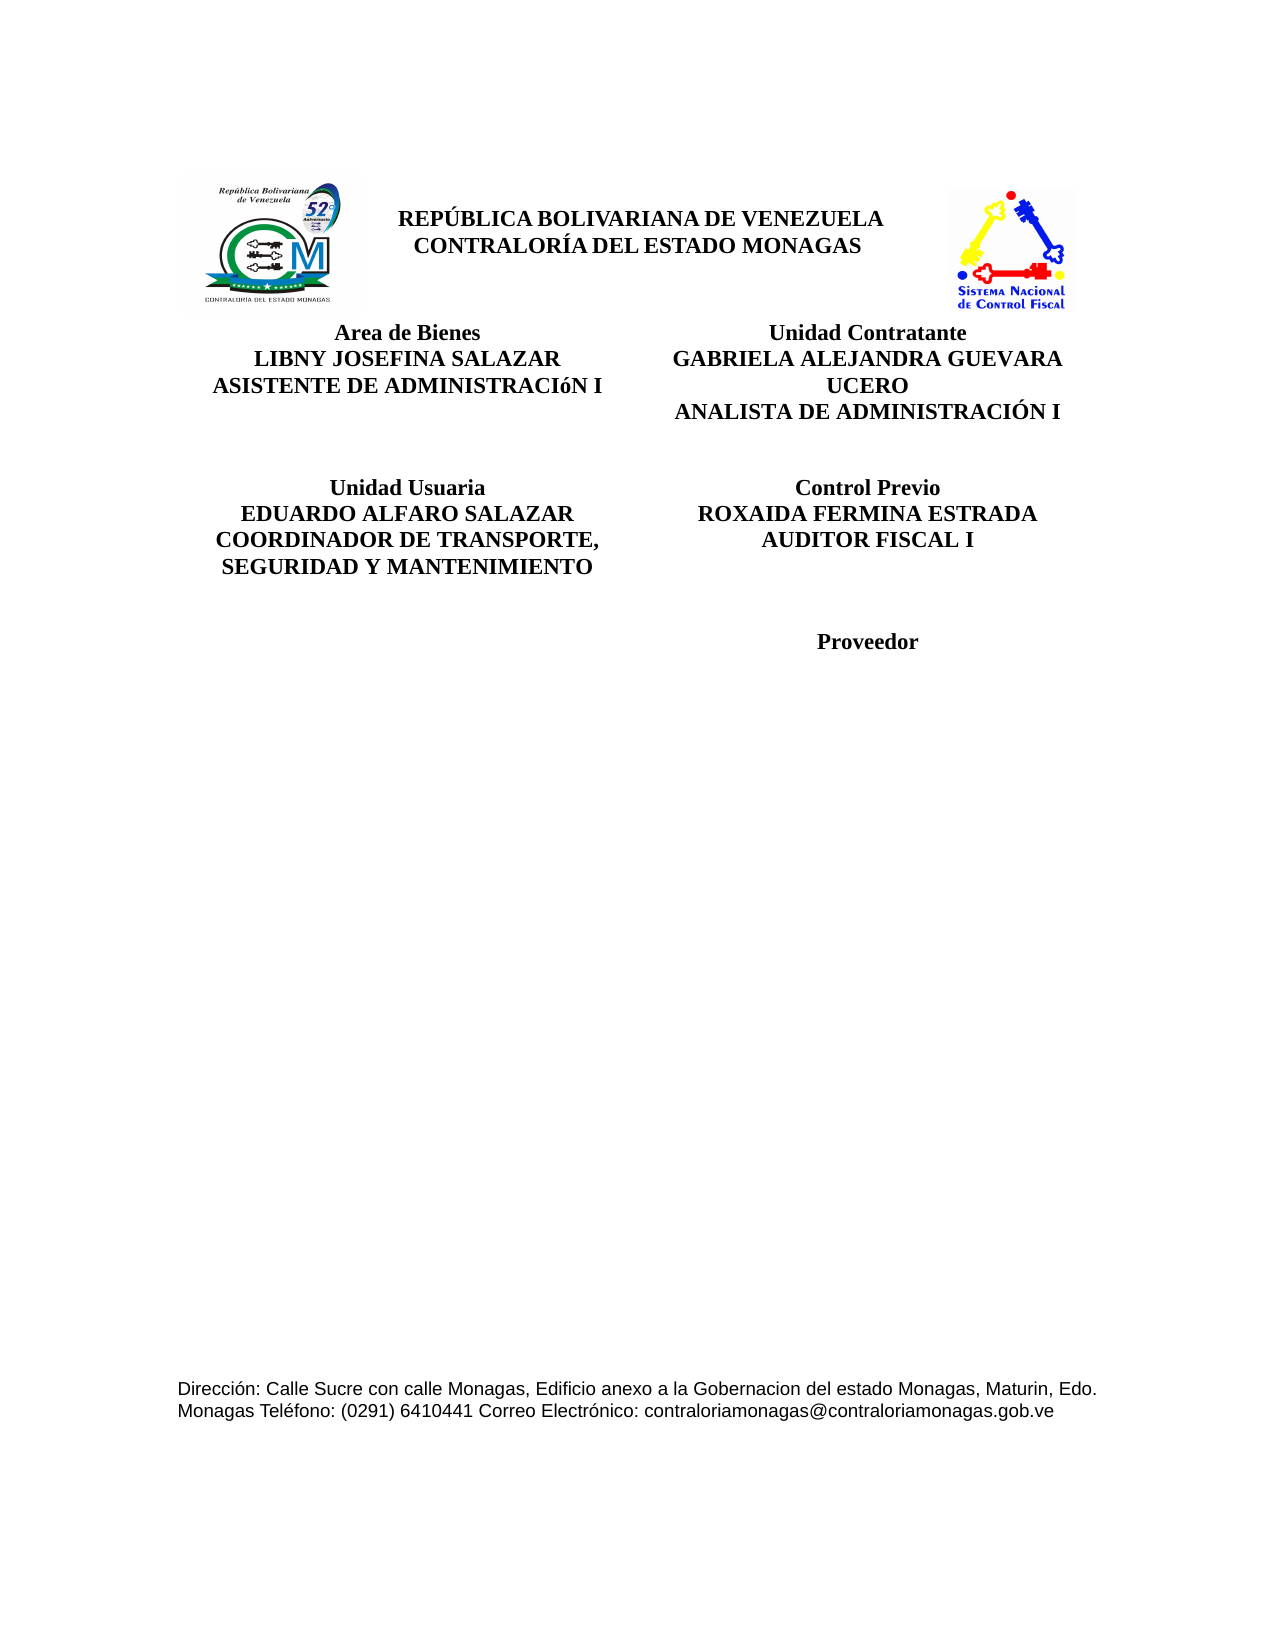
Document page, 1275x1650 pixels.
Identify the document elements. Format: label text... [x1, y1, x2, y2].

table_cell [638, 585, 1098, 623]
table_cell Unidad Usuaria EDUARDO ALFARO SALAZAR COORDINADOR DE TRANSPORTE, SEGURIDAD Y MANTENIMIENTO [177, 468, 637, 585]
table_header Unidad Contratante GABRIELA ALEJANDRA GUEVARA UCERO ANALISTA DE ADMINISTRACIÓN I [638, 313, 1098, 430]
picture [948, 188, 1076, 312]
table_cell [177, 430, 637, 468]
table_header Area de Bienes LIBNY JOSEFINA SALAZAR ASISTENTE DE ADMINISTRACIóN I [177, 313, 637, 430]
picture [182, 171, 363, 314]
table_cell Proveedor [638, 623, 1098, 687]
table_cell Control Previo ROXAIDA FERMINA ESTRADA AUDITOR FISCAL I [638, 468, 1098, 585]
table_cell [177, 623, 637, 687]
table_cell [638, 430, 1098, 468]
table_cell [177, 585, 637, 623]
